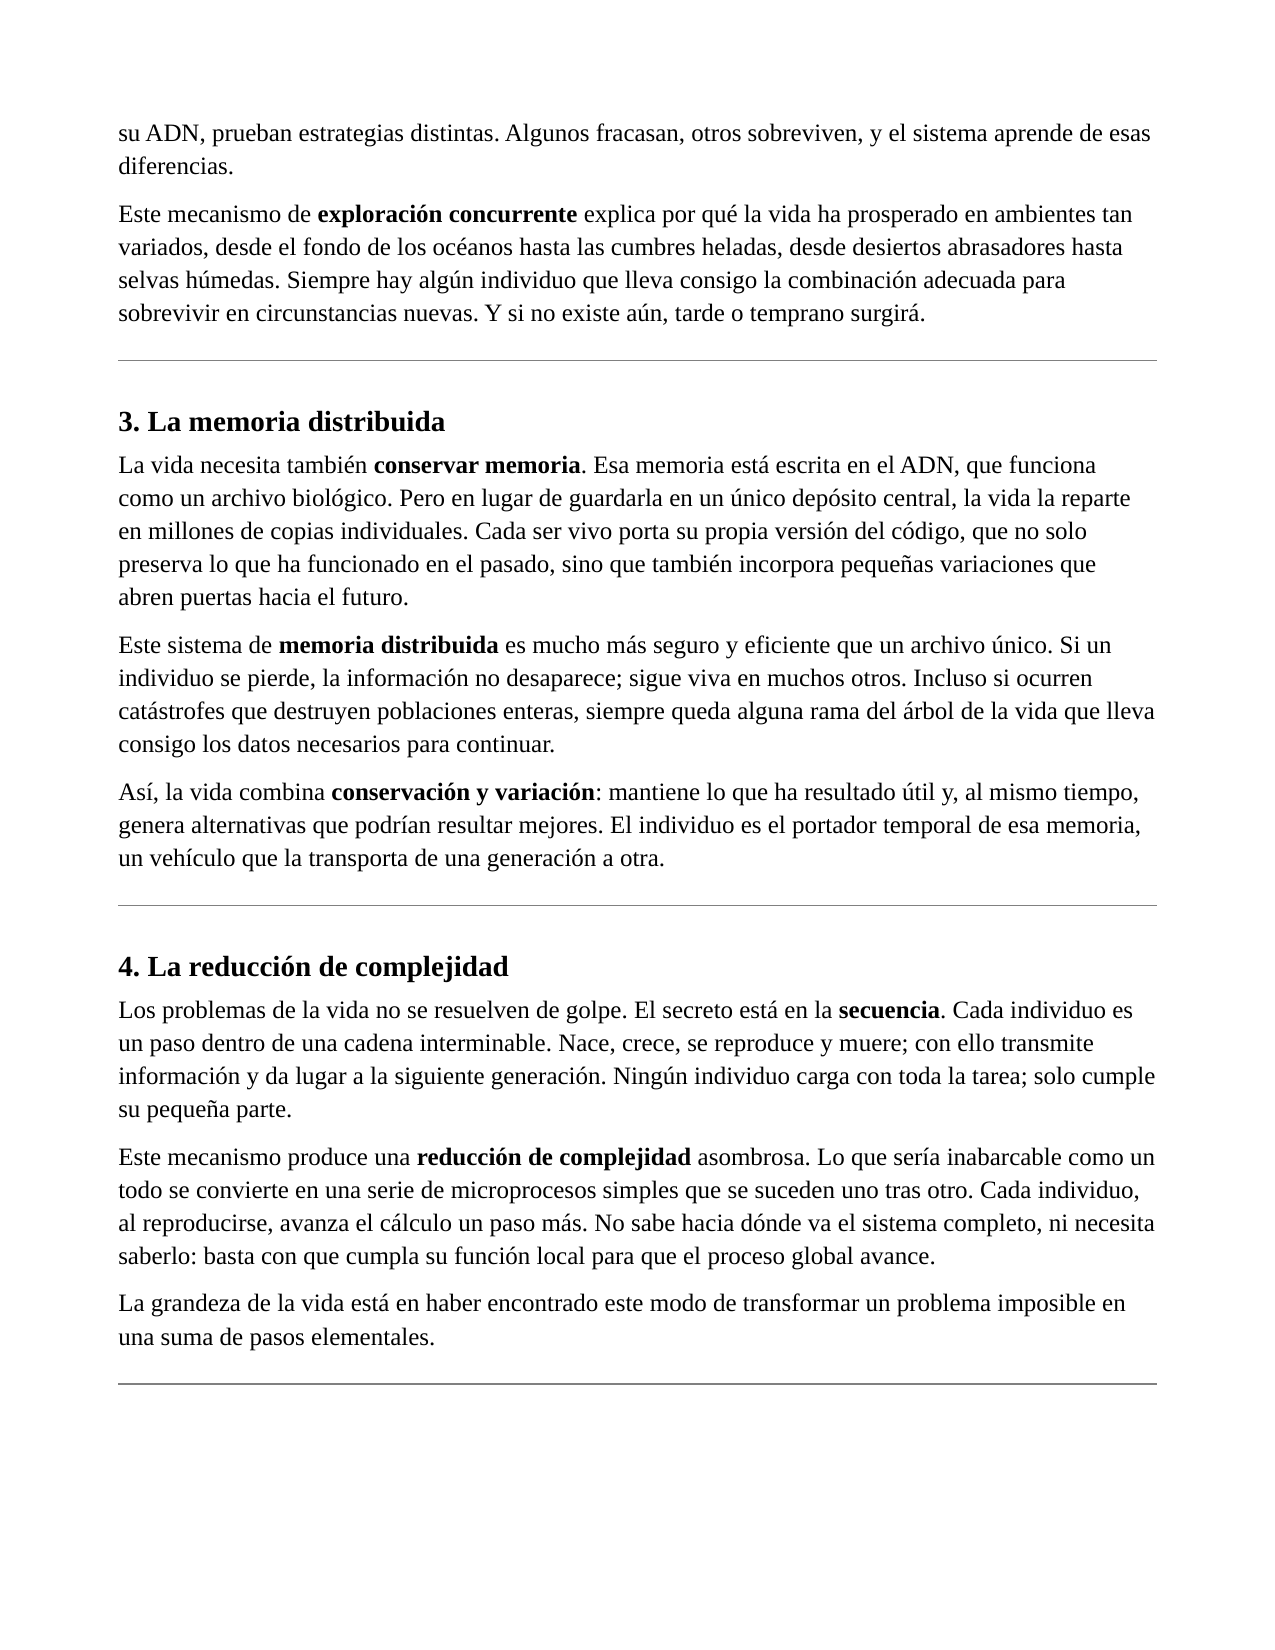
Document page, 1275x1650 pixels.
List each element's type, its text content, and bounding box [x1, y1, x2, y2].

text Este sistema de memoria distribuida es mucho más seguro y eficiente que un archivo único. Si un individuo se pierde, la información no desaparece; sigue viva en muchos otros. Incluso si ocurren catástrofes que destruyen poblaciones enteras, siempre queda alguna rama del árbol de la vida que lleva consigo los datos necesarios para continuar. [118, 630, 1157, 758]
text Este mecanismo de exploración concurrente explica por qué la vida ha prosperado en ambientes tan variados, desde el fondo de los océanos hasta las cumbres heladas, desde desiertos abrasadores hasta selvas húmedas. Siempre hay algún individuo que lleva consigo la combinación adecuada para sobrevivir en circunstancias nuevas. Y si no existe aún, tarde o temprano surgirá. [118, 199, 1157, 327]
text Los problemas de la vida no se resuelven de golpe. El secreto está en la secuencia. Cada individuo es un paso dentro de una cadena interminable. Nace, crece, se reproduce y muere; con ello transmite información y da lugar a la siguiente generación. Ningún individuo carga con toda la tarea; solo cumple su pequeña parte. [118, 995, 1157, 1123]
text La grandeza de la vida está en haber encontrado este modo de transformar un problema imposible en una suma de pasos elementales. [118, 1288, 1157, 1350]
text Así, la vida combina conservación y variación: mantiene lo que ha resultado útil y, al mismo tiempo, genera alternativas que podrían resultar mejores. El individuo es el portador temporal de esa memoria, un vehículo que la transporta de una generación a otra. [118, 777, 1157, 871]
subtitle 4. La reducción de complejidad [118, 949, 1157, 983]
text su ADN, prueban estrategias distintas. Algunos fracasan, otros sobreviven, y el sistema aprende de esas diferencias. [118, 118, 1157, 180]
text Este mecanismo produce una reducción de complejidad asombrosa. Lo que sería inabarcable como un todo se convierte en una serie de microprocesos simples que se suceden uno tras otro. Cada individuo, al reproducirse, avanza el cálculo un paso más. No sabe hacia dónde va el sistema completo, ni necesita saberlo: basta con que cumpla su función local para que el proceso global avance. [118, 1142, 1157, 1270]
subtitle 3. La memoria distribuida [118, 404, 1157, 438]
text La vida necesita también conservar memoria. Esa memoria está escrita en el ADN, que funciona como un archivo biológico. Pero en lugar de guardarla en un único depósito central, la vida la reparte en millones de copias individuales. Cada ser vivo porta su propia versión del código, que no solo preserva lo que ha funcionado en el pasado, sino que también incorpora pequeñas variaciones que abren puertas hacia el futuro. [118, 450, 1157, 611]
